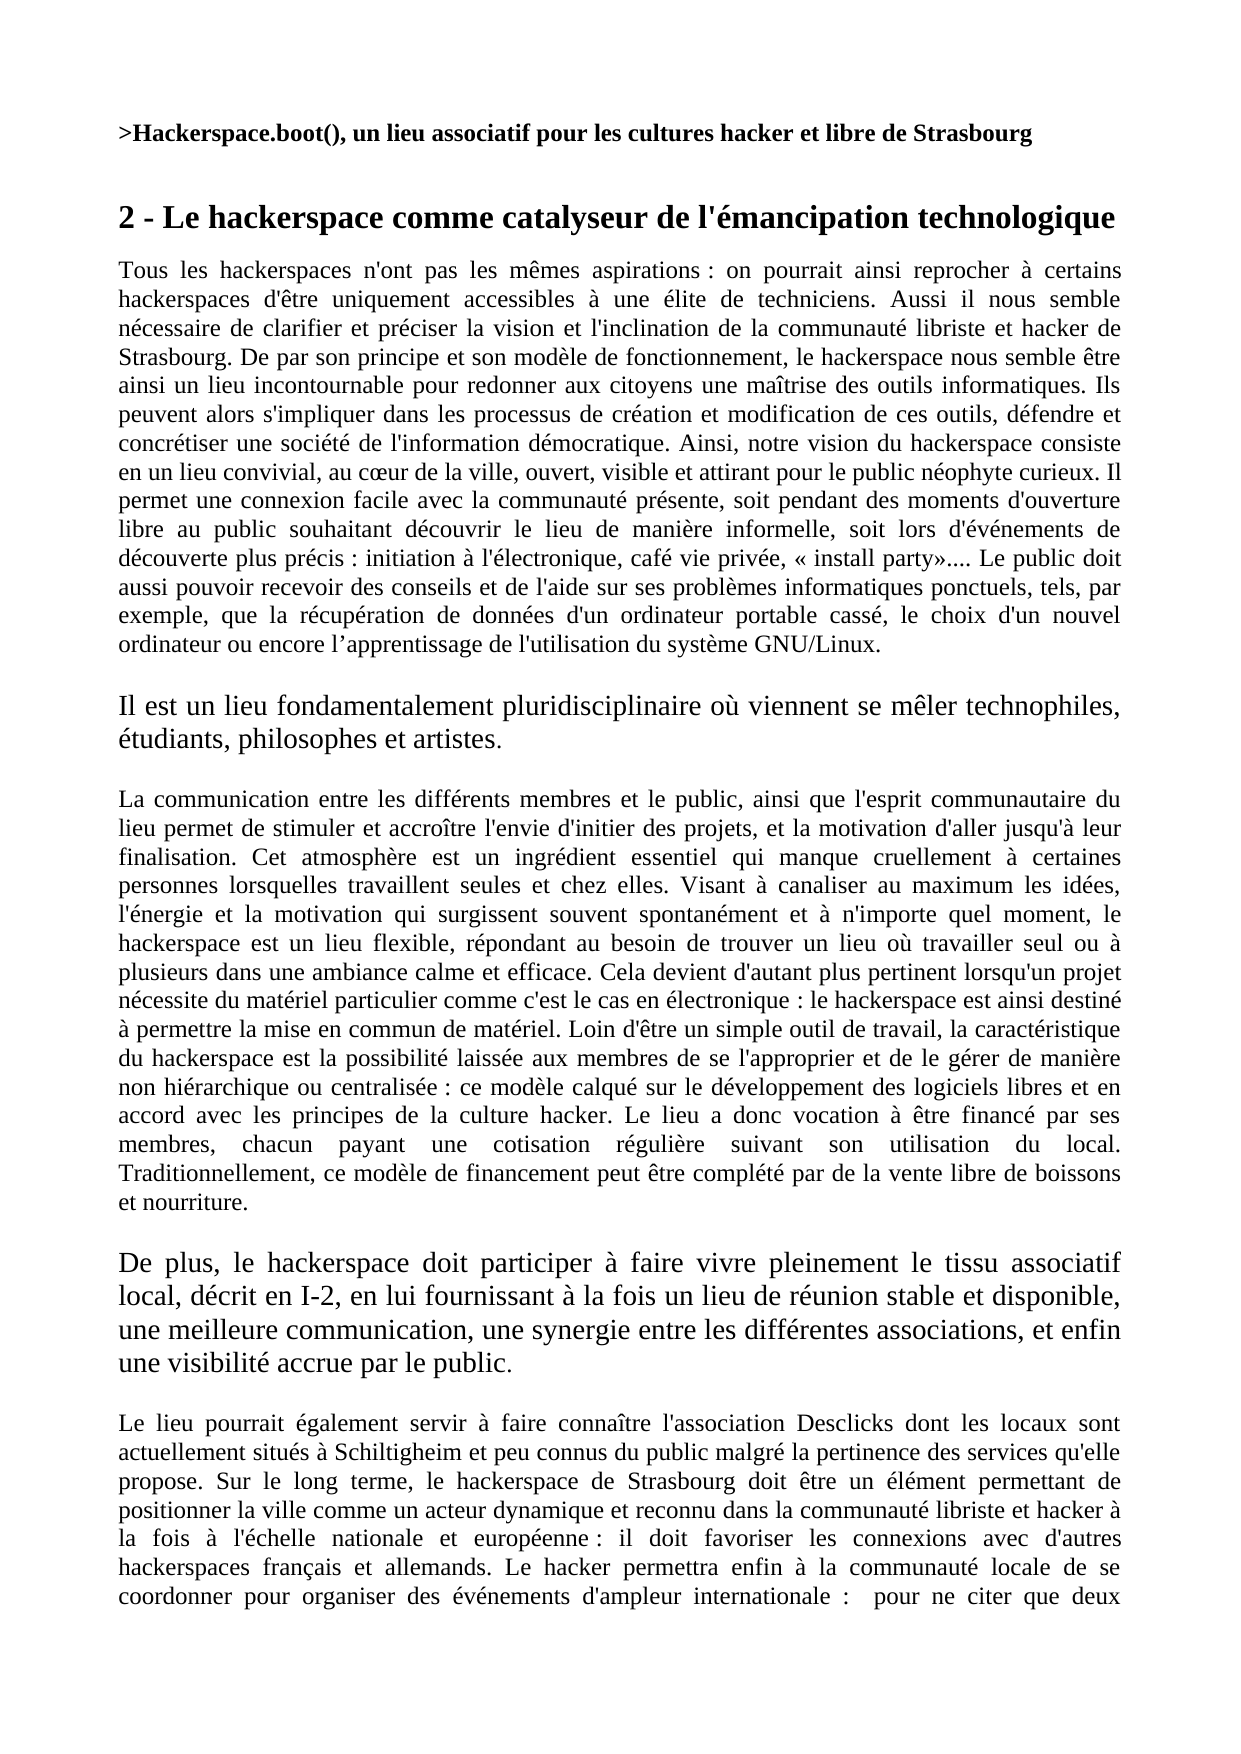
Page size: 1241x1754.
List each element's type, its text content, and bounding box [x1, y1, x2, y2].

subtitle 2 - Le hackerspace comme catalyseur de l'émancipation technologique [118, 197, 1122, 236]
text Le lieu pourrait également servir à faire connaître l'association Desclicks dont les locaux sont actuellement situés à Schiltigheim et peu connus du public malgré la pertinence des services qu'elle propose. Sur le long terme, le hackerspace de Strasbourg doit être un élément permettant de positionner la ville comme un acteur dynamique et reconnu dans la communauté libriste et hacker à la fois à l'échelle nationale et européenne : il doit favoriser les connexions avec d'autres hackerspaces français et allemands. Le hacker permettra enfin à la communauté locale de se coordonner pour organiser des événements d'ampleur internationale : pour ne citer que deux [118, 1408, 1122, 1610]
text De plus, le hackerspace doit participer à faire vivre pleinement le tissu associatif local, décrit en I-2, en lui fournissant à la fois un lieu de réunion stable et disponible, une meilleure communication, une synergie entre les différentes associations, et enfin une visibilité accrue par le public. [118, 1245, 1122, 1379]
text La communication entre les différents membres et le public, ainsi que l'esprit communautaire du lieu permet de stimuler et accroître l'envie d'initier des projets, et la motivation d'aller jusqu'à leur finalisation. Cet atmosphère est un ingrédient essentiel qui manque cruellement à certaines personnes lorsquelles travaillent seules et chez elles. Visant à canaliser au maximum les idées, l'énergie et la motivation qui surgissent souvent spontanément et à n'importe quel moment, le hackerspace est un lieu flexible, répondant au besoin de trouver un lieu où travailler seul ou à plusieurs dans une ambiance calme et efficace. Cela devient d'autant plus pertinent lorsqu'un projet nécessite du matériel particulier comme c'est le cas en électronique : le hackerspace est ainsi destiné à permettre la mise en commun de matériel. Loin d'être un simple outil de travail, la caractéristique du hackerspace est la possibilité laissée aux membres de se l'approprier et de le gérer de manière non hiérarchique ou centralisée : ce modèle calqué sur le développement des logiciels libres et en accord avec les principes de la culture hacker. Le lieu a donc vocation à être financé par ses membres, chacun payant une cotisation régulière suivant son utilisation du local. Traditionnellement, ce modèle de financement peut être complété par de la vente libre de boissons et nourriture. [118, 784, 1122, 1215]
text Il est un lieu fondamentalement pluridisciplinaire où viennent se mêler technophiles, étudiants, philosophes et artistes. [118, 688, 1122, 755]
text Tous les hackerspaces n'ont pas les mêmes aspirations : on pourrait ainsi reprocher à certains hackerspaces d'être uniquement accessibles à une élite de techniciens. Aussi il nous semble nécessaire de clarifier et préciser la vision et l'inclination de la communauté libriste et hacker de Strasbourg. De par son principe et son modèle de fonctionnement, le hackerspace nous semble être ainsi un lieu incontournable pour redonner aux citoyens une maîtrise des outils informatiques. Ils peuvent alors s'impliquer dans les processus de création et modification de ces outils, défendre et concrétiser une société de l'information démocratique. Ainsi, notre vision du hackerspace consiste en un lieu convivial, au cœur de la ville, ouvert, visible et attirant pour le public néophyte curieux. Il permet une connexion facile avec la communauté présente, soit pendant des moments d'ouverture libre au public souhaitant découvrir le lieu de manière informelle, soit lors d'événements de découverte plus précis : initiation à l'électronique, café vie privée, « install party».... Le public doit aussi pouvoir recevoir des conseils et de l'aide sur ses problèmes informatiques ponctuels, tels, par exemple, que la récupération de données d'un ordinateur portable cassé, le choix d'un nouvel ordinateur ou encore l’apprentissage de l'utilisation du système GNU/Linux. [118, 256, 1122, 658]
